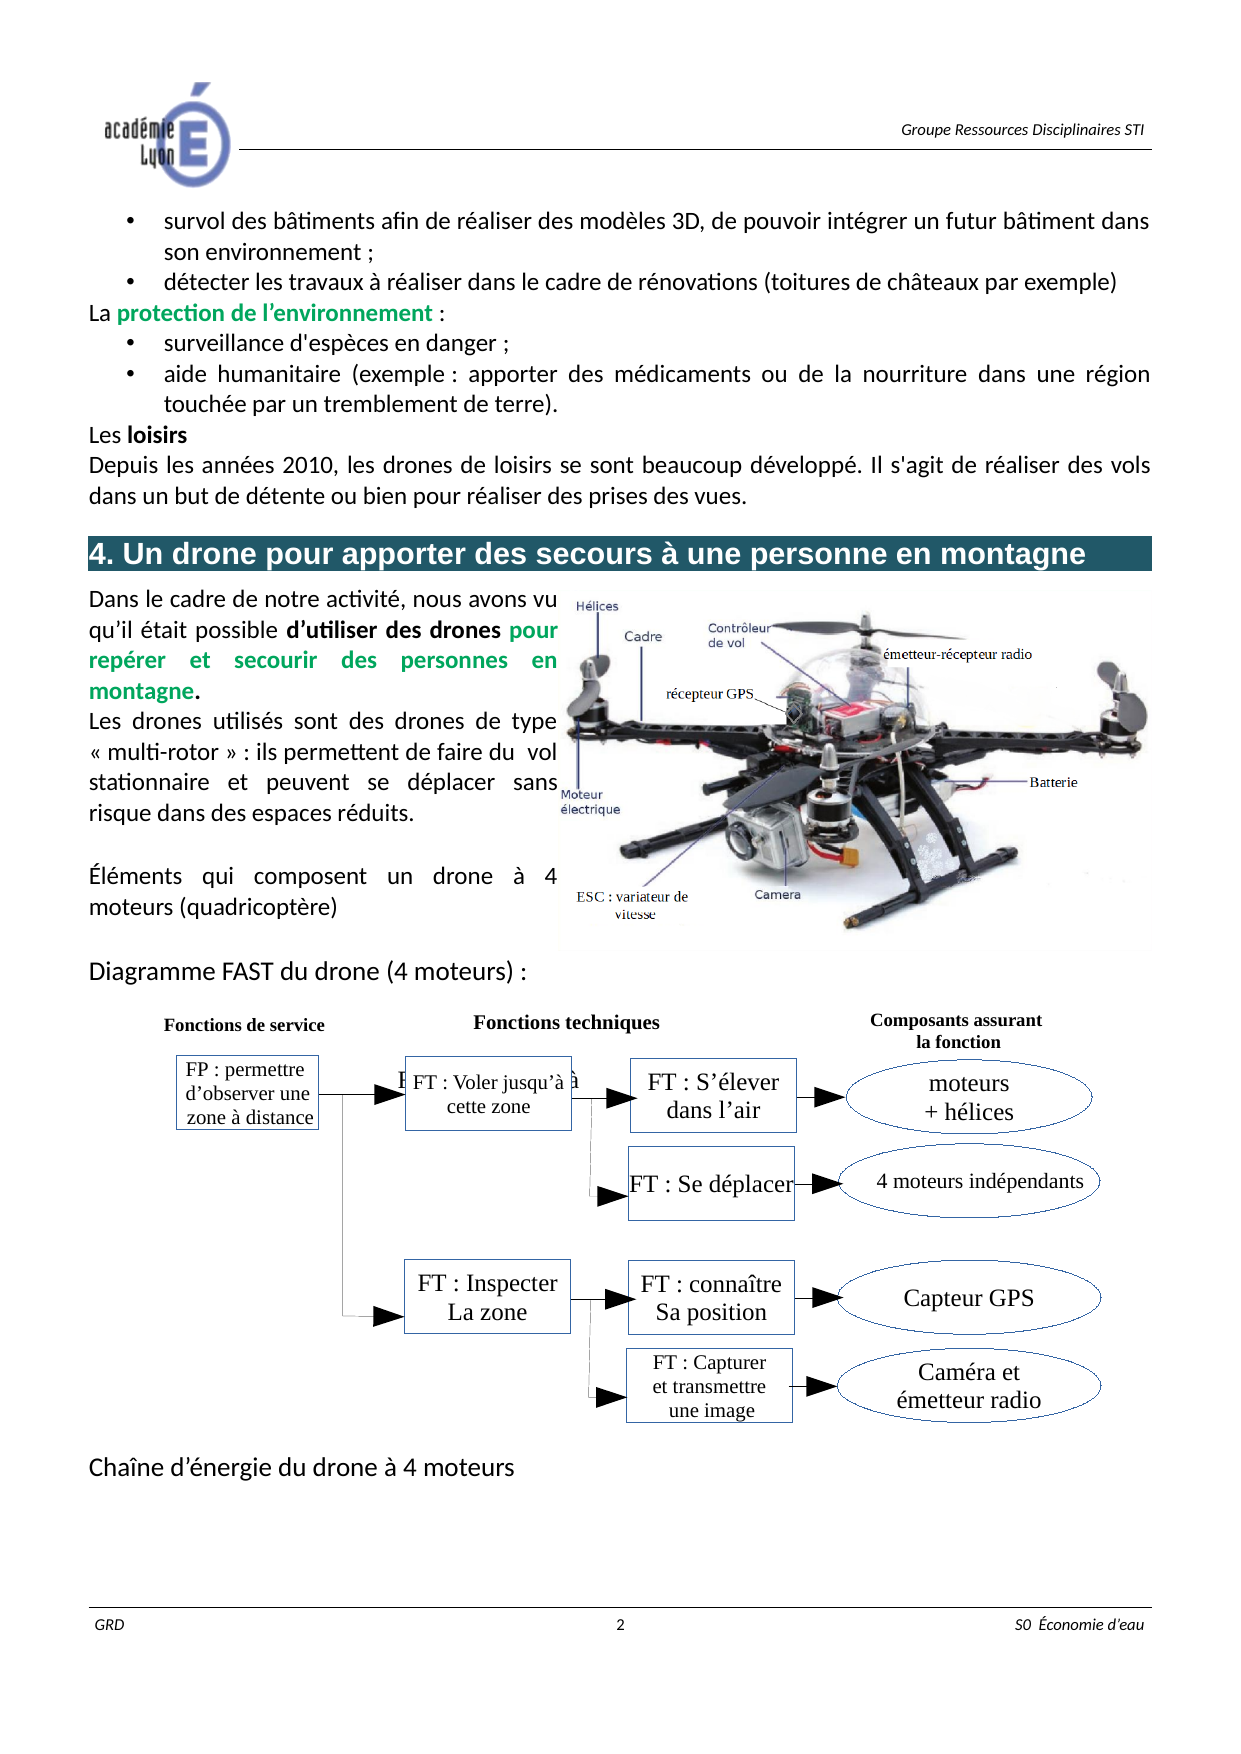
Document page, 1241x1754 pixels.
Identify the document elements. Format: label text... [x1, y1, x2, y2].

text Les loisirs [88, 419, 1152, 449]
list surveillance d'espèces en danger ; [126, 327, 1152, 358]
text Chaîne d’énergie du drone à 4 moteurs [88, 1450, 1152, 1483]
list détecter les travaux à réaliser dans le cadre de rénovations (toitures de châteaux par exemple) [126, 266, 1152, 297]
text Diagramme FAST du drone (4 moteurs) : [88, 954, 1152, 988]
subtitle 4. Un drone pour apporter des secours à une personne en montagne [88, 536, 1152, 571]
picture [104, 82, 231, 189]
list survol des bâtiments afin de réaliser des modèles 3D, de pouvoir intégrer un futur bâtiment dans son environnement ; [126, 205, 1152, 266]
text Éléments qui composent un drone à 4 moteurs (quadricoptère) [88, 861, 558, 922]
text Dans le cadre de notre activité, nous avons vu qu’il était possible d’utiliser des drones pour repérer et secourir des personnes en montagne. [88, 583, 1152, 705]
text Les drones utilisés sont des drones de type « multi-rotor » : ils permettent de faire du vol stationnaire et peuvent se déplacer sans risque dans des espaces réduits. [88, 705, 558, 827]
picture [558, 590, 1152, 951]
list aide humanitaire (exemple : apporter des médicaments ou de la nourriture dans une région touchée par un tremblement de terre). [126, 358, 1152, 419]
text Depuis les années 2010, les drones de loisirs se sont beaucoup développé. Il s'agit de réaliser des vols dans un but de détente ou bien pour réaliser des prises des vues. [88, 449, 1152, 511]
text La protection de l’environnement : [88, 297, 1152, 327]
